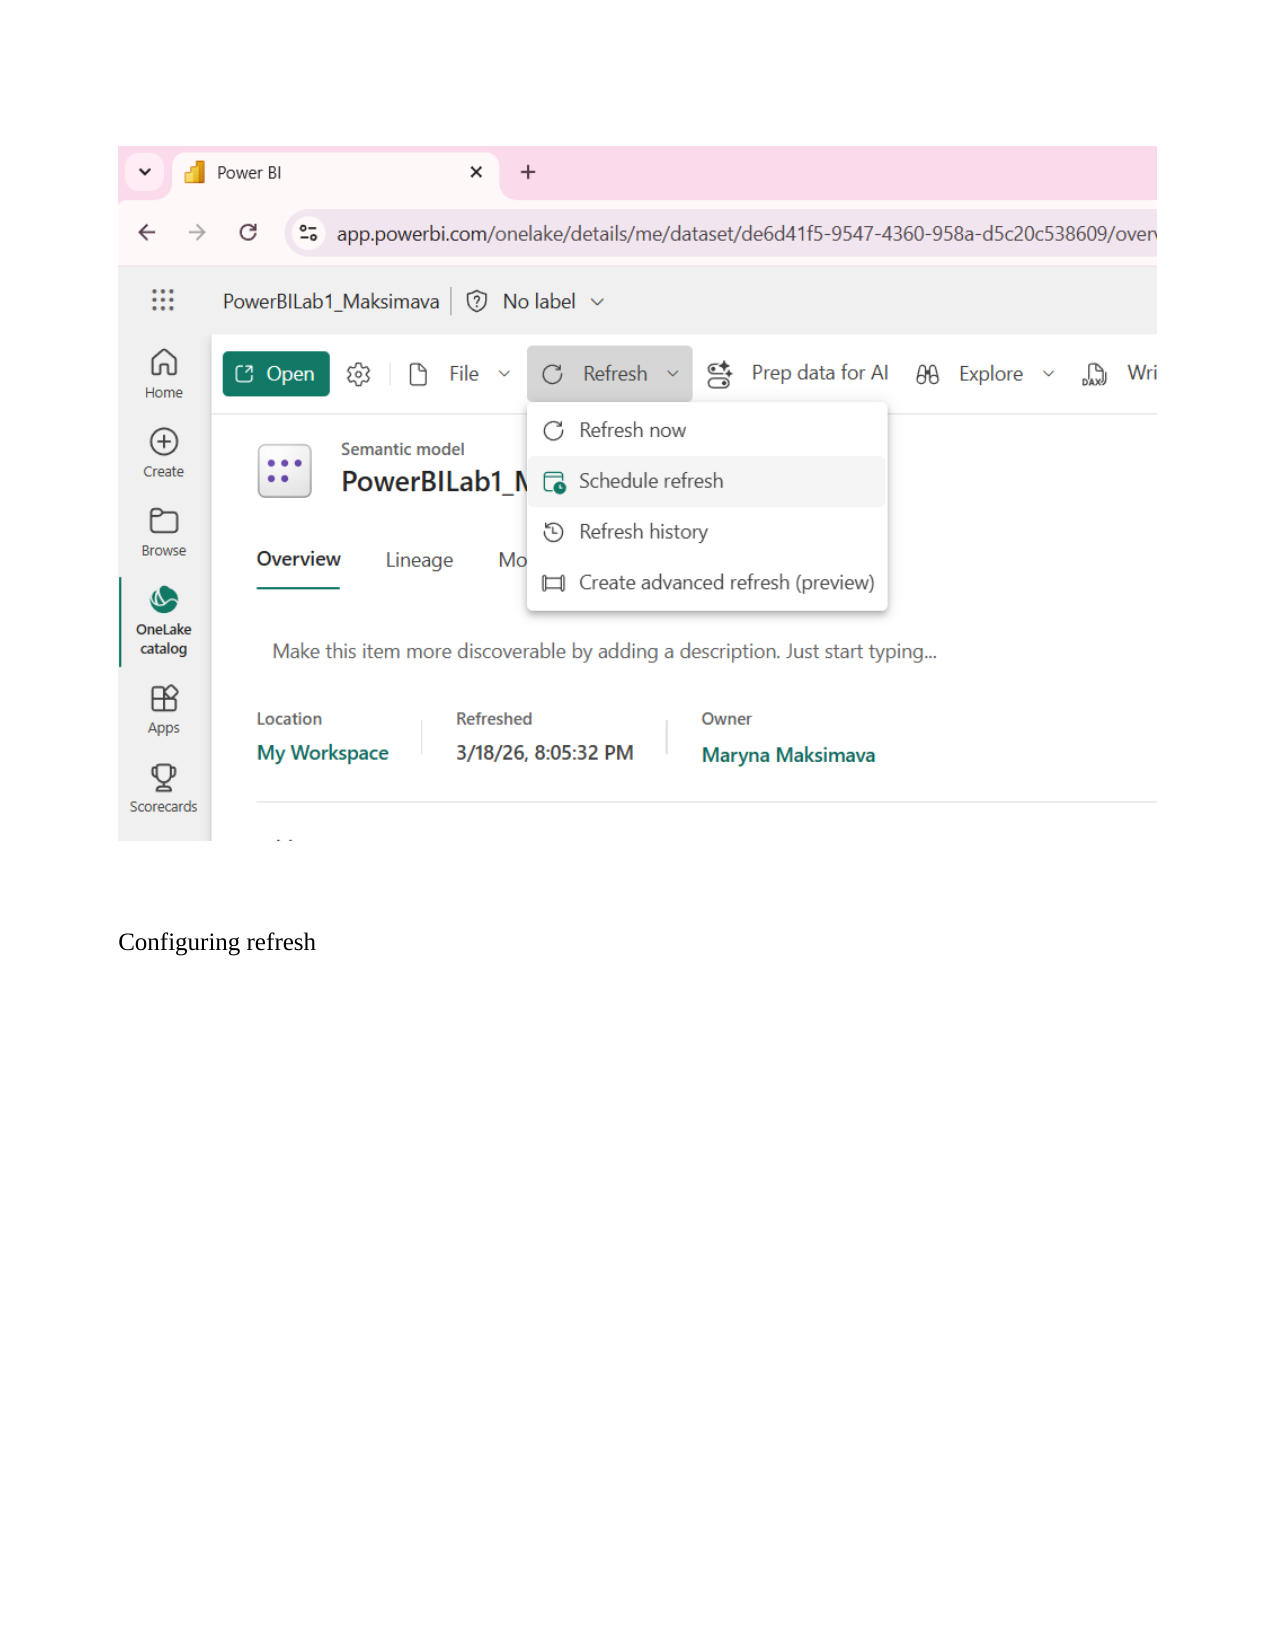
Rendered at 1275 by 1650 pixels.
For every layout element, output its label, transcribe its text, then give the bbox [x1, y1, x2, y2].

picture [118, 146, 1157, 841]
text Configuring refresh [118, 927, 1157, 956]
